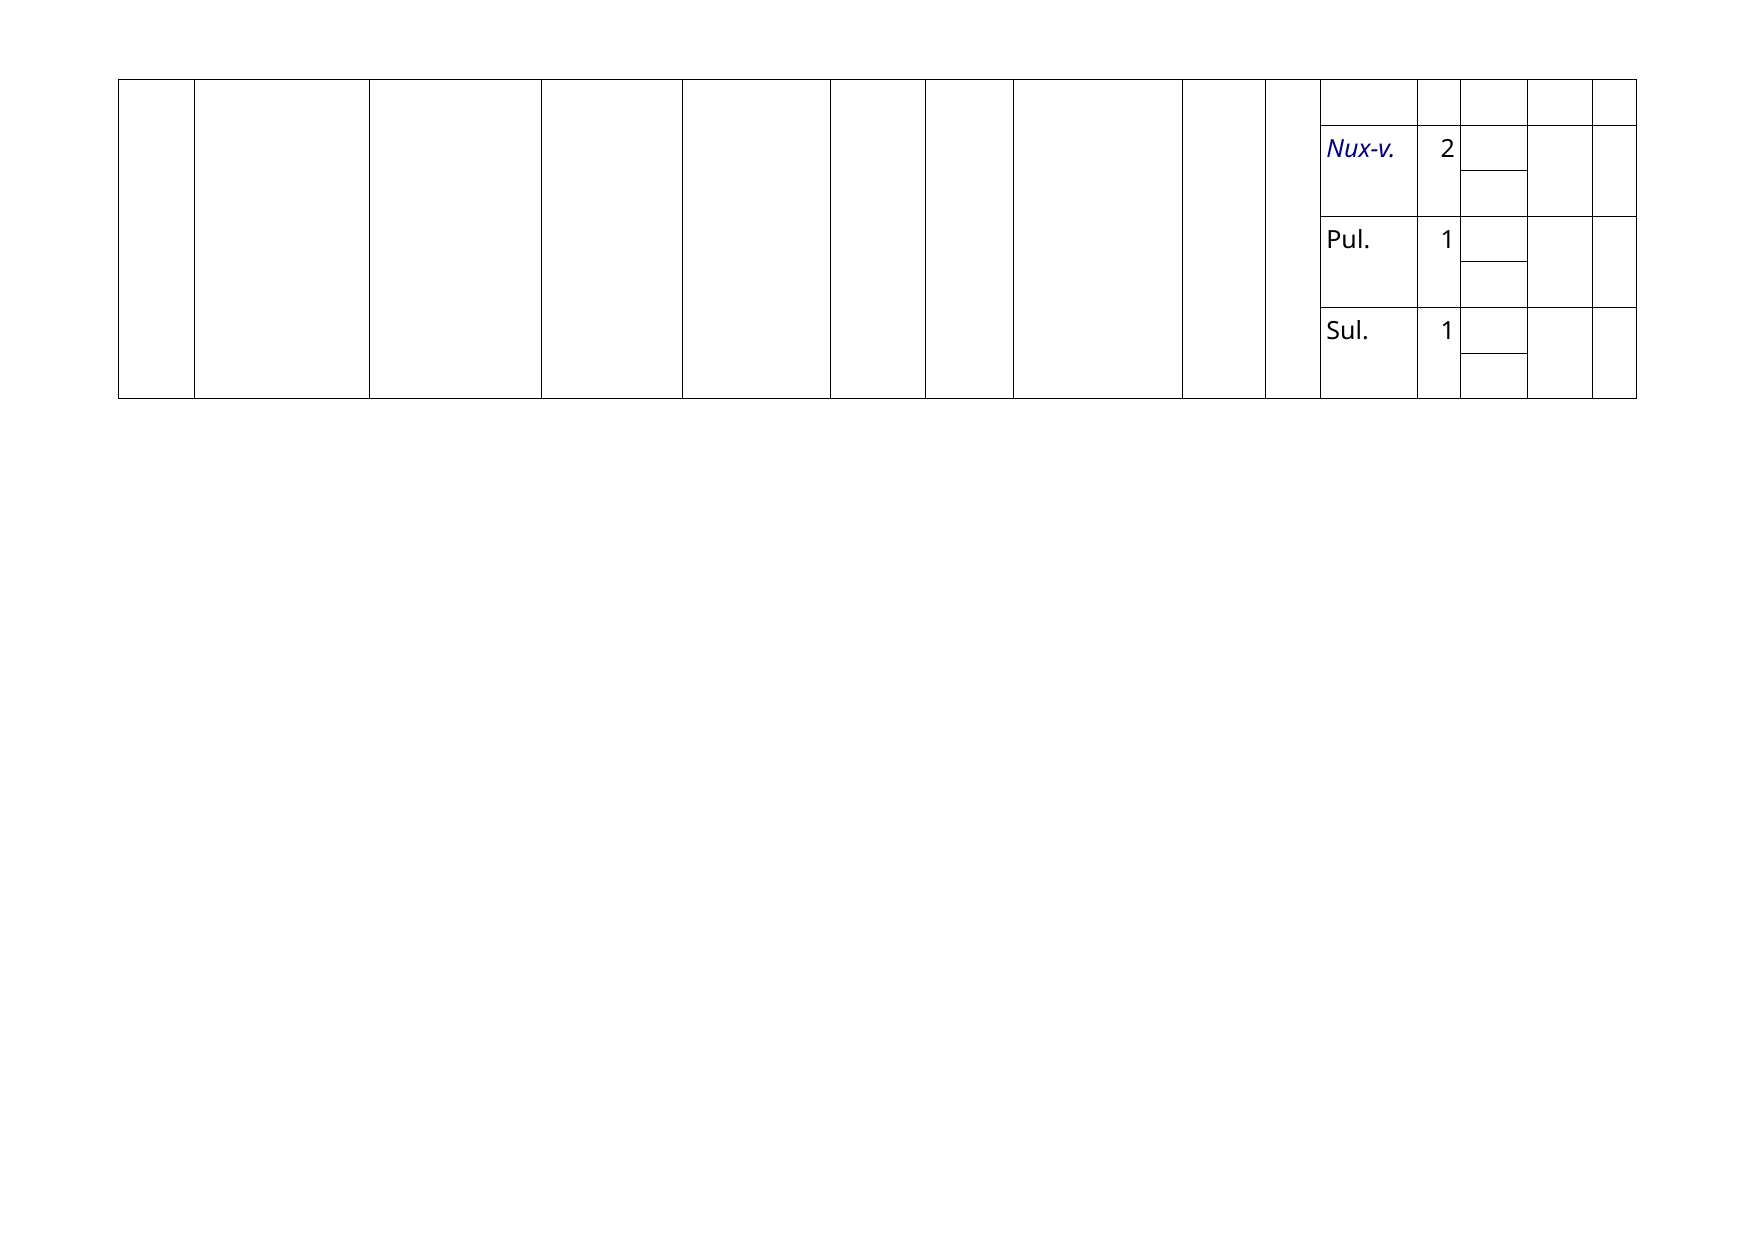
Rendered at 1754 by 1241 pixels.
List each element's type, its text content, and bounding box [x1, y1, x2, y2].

table_cell [1321, 80, 1417, 124]
table_cell [1593, 308, 1636, 398]
table_cell 1 [1418, 308, 1460, 398]
table_cell [1461, 126, 1527, 170]
table_cell 2 [1418, 126, 1460, 216]
table_cell [119, 80, 194, 398]
table_cell [1014, 80, 1182, 398]
table_cell [195, 80, 369, 398]
table_cell [1461, 308, 1527, 353]
table_cell [1183, 80, 1265, 398]
table_cell [370, 80, 541, 398]
table_cell Sul. [1321, 308, 1417, 398]
table_cell [1593, 126, 1636, 216]
table_cell [683, 80, 830, 398]
table_cell [1593, 80, 1636, 124]
table_cell [1528, 126, 1592, 216]
table_cell [1266, 80, 1320, 398]
table_cell [926, 80, 1013, 398]
table_cell [1461, 217, 1527, 261]
table_cell [1461, 354, 1527, 398]
table_cell Nux-v. [1321, 126, 1417, 216]
table_cell [1461, 262, 1527, 307]
table_cell [1528, 308, 1592, 398]
table_cell [831, 80, 925, 398]
table_cell [1418, 80, 1460, 124]
table_cell [1528, 217, 1592, 307]
table_cell [1528, 80, 1592, 124]
table_cell [1461, 171, 1527, 216]
table_cell [1593, 217, 1636, 307]
table_cell 1 [1418, 217, 1460, 307]
table_cell [1461, 80, 1527, 124]
table_cell Pul. [1321, 217, 1417, 307]
table_cell [542, 80, 682, 398]
